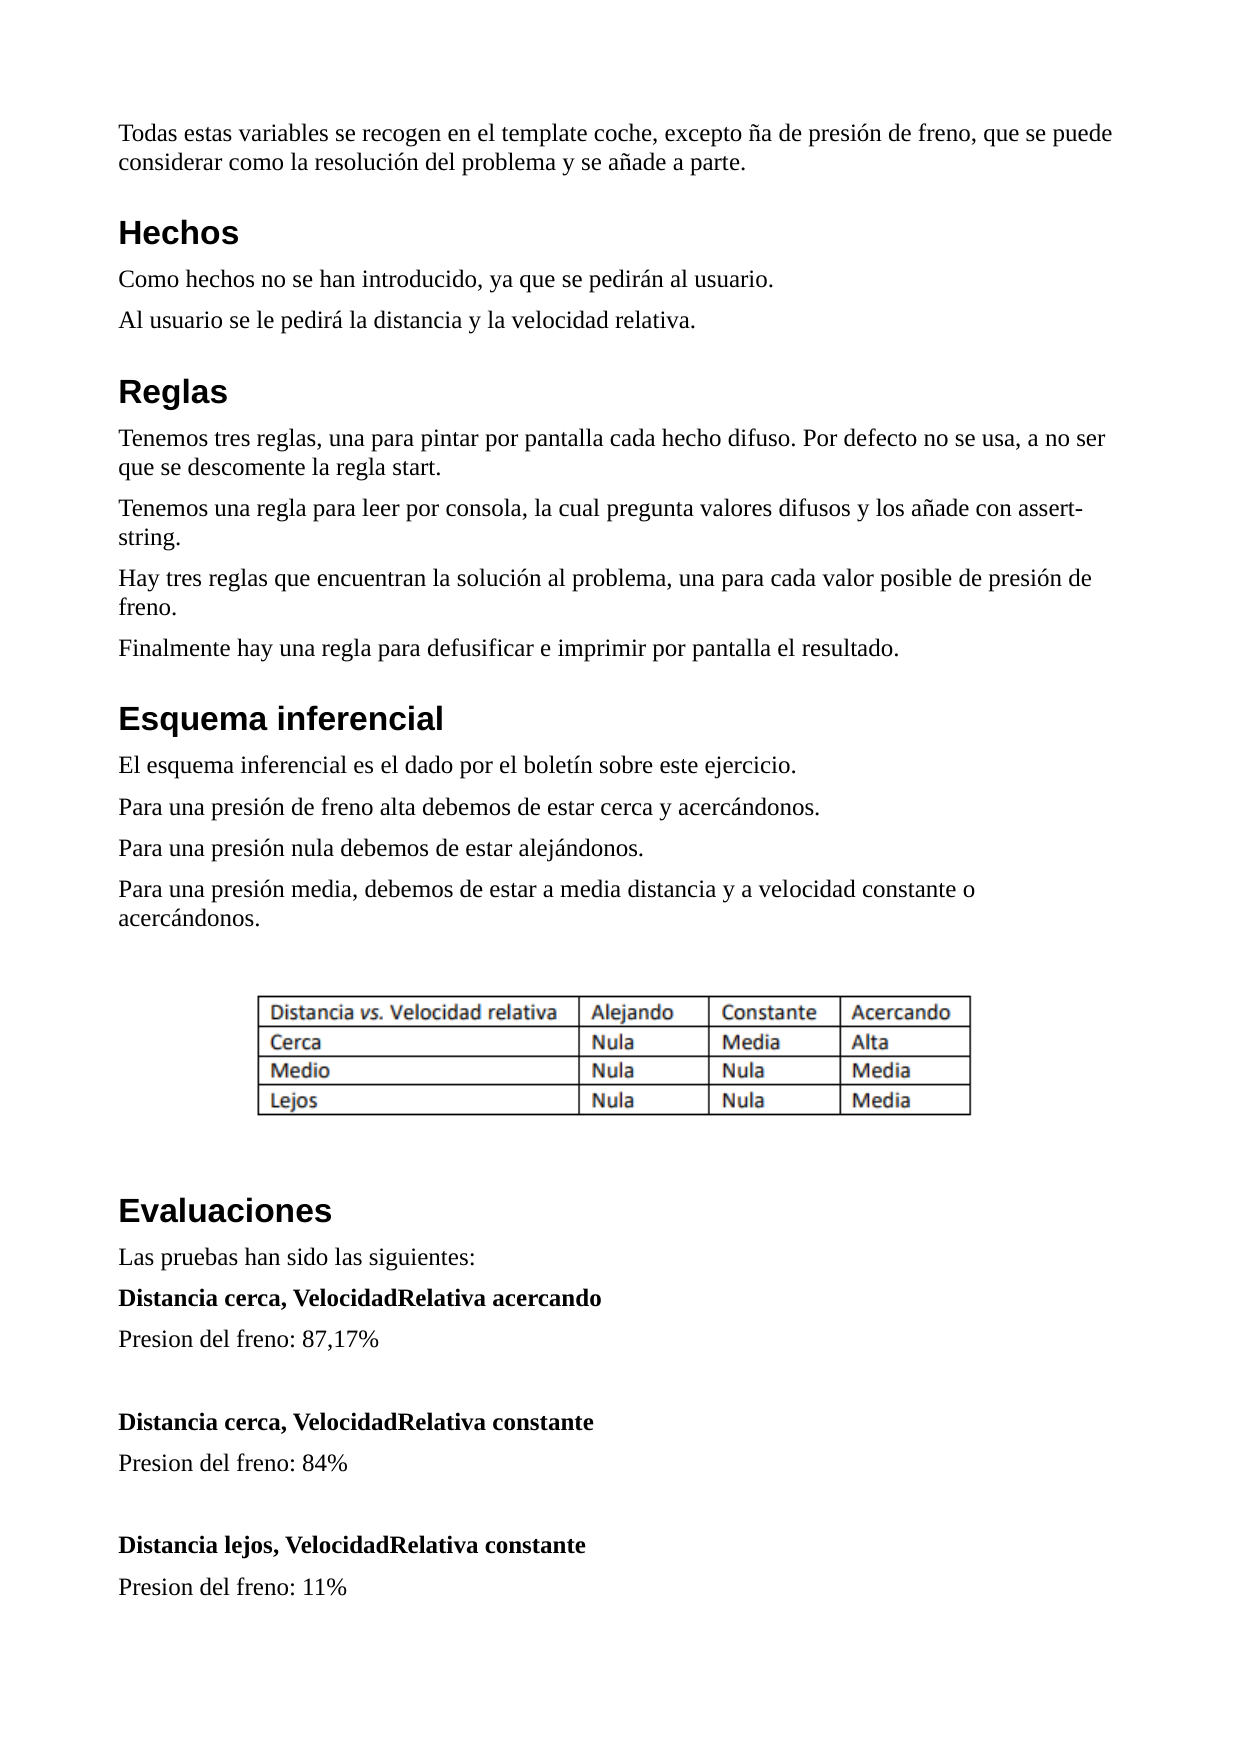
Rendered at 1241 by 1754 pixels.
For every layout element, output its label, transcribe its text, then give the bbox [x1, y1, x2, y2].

subtitle Hechos [118, 213, 1122, 252]
text Distancia lejos, VelocidadRelativa constante [118, 1531, 1122, 1559]
subtitle Evaluaciones [118, 1191, 1122, 1229]
text Tenemos tres reglas, una para pintar por pantalla cada hecho difuso. Por defecto no se usa, a no ser que se descomente la regla start. [118, 423, 1122, 480]
text Al usuario se le pedirá la distancia y la velocidad relativa. [118, 306, 1122, 334]
text Distancia cerca, VelocidadRelativa constante [118, 1407, 1122, 1436]
subtitle Reglas [118, 372, 1122, 410]
text Para una presión de freno alta debemos de estar cerca y acercándonos. [118, 792, 1122, 820]
text Finalmente hay una regla para defusificar e imprimir por pantalla el resultado. [118, 633, 1122, 662]
text Para una presión media, debemos de estar a media distancia y a velocidad constante o acercándonos. [118, 874, 1122, 932]
text Presion del freno: 11% [118, 1572, 1122, 1601]
text Presion del freno: 87,17% [118, 1324, 1122, 1353]
text Distancia cerca, VelocidadRelativa acercando [118, 1283, 1122, 1312]
text Tenemos una regla para leer por consola, la cual pregunta valores difusos y los añade con assert-string. [118, 493, 1122, 550]
text Presion del freno: 84% [118, 1448, 1122, 1477]
subtitle Esquema inferencial [118, 699, 1122, 738]
text El esquema inferencial es el dado por el boletín sobre este ejercicio. [118, 750, 1122, 779]
text Las pruebas han sido las siguientes: [118, 1242, 1122, 1271]
text Para una presión nula debemos de estar alejándonos. [118, 833, 1122, 862]
text Como hechos no se han introducido, ya que se pedirán al usuario. [118, 264, 1122, 293]
text Hay tres reglas que encuentran la solución al problema, una para cada valor posible de presión de freno. [118, 563, 1122, 620]
text Todas estas variables se recogen en el template coche, excepto ña de presión de freno, que se puede considerar como la resolución del problema y se añade a parte. [118, 118, 1122, 176]
picture [250, 985, 990, 1125]
